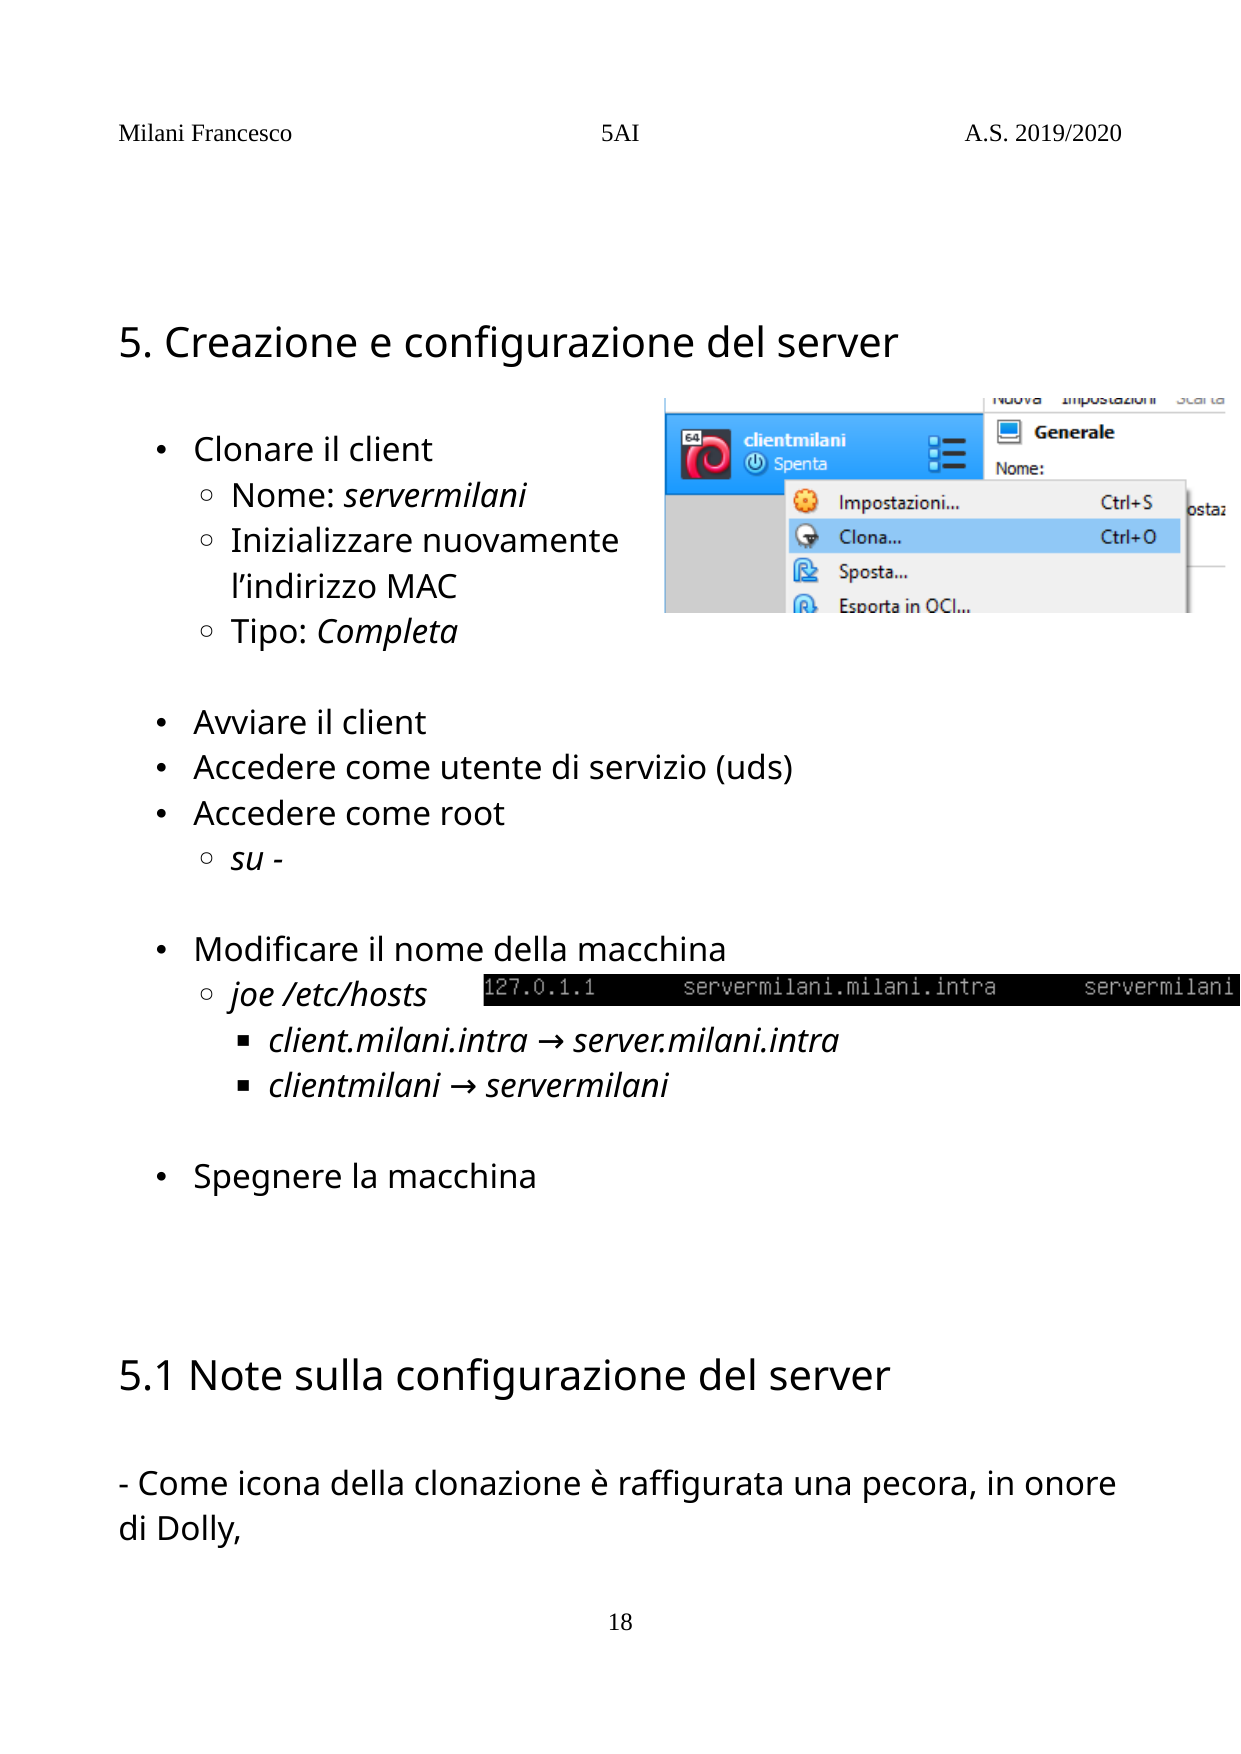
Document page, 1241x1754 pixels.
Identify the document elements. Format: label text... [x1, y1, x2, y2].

list Spegnere la macchina [156, 1153, 1122, 1198]
list Avviare il client [156, 699, 1122, 744]
list Modificare il nome della macchina [156, 926, 1122, 971]
list Tipo: Completa [193, 608, 1122, 653]
list Accedere come utente di servizio (uds) [156, 744, 1122, 789]
list client.milani.intra → server.milani.intra [231, 1017, 1122, 1062]
text - Come icona della clonazione è raffigurata una pecora, in onore di Dolly, [118, 1459, 1122, 1550]
picture [664, 398, 1226, 613]
list Nome: servermilani [193, 472, 664, 517]
list joe /etc/hosts [193, 971, 1122, 1017]
text 5. Creazione e configurazione del server [118, 313, 1122, 369]
list Clonare il client [156, 426, 664, 472]
text 5.1 Note sulla configurazione del server [118, 1346, 1122, 1403]
list Accedere come root [156, 789, 1122, 835]
list Inizializzare nuovamente l’indirizzo MAC [193, 517, 664, 608]
picture [483, 974, 1240, 1006]
list su - [193, 835, 1122, 880]
list clientmilani → servermilani [231, 1062, 1122, 1107]
